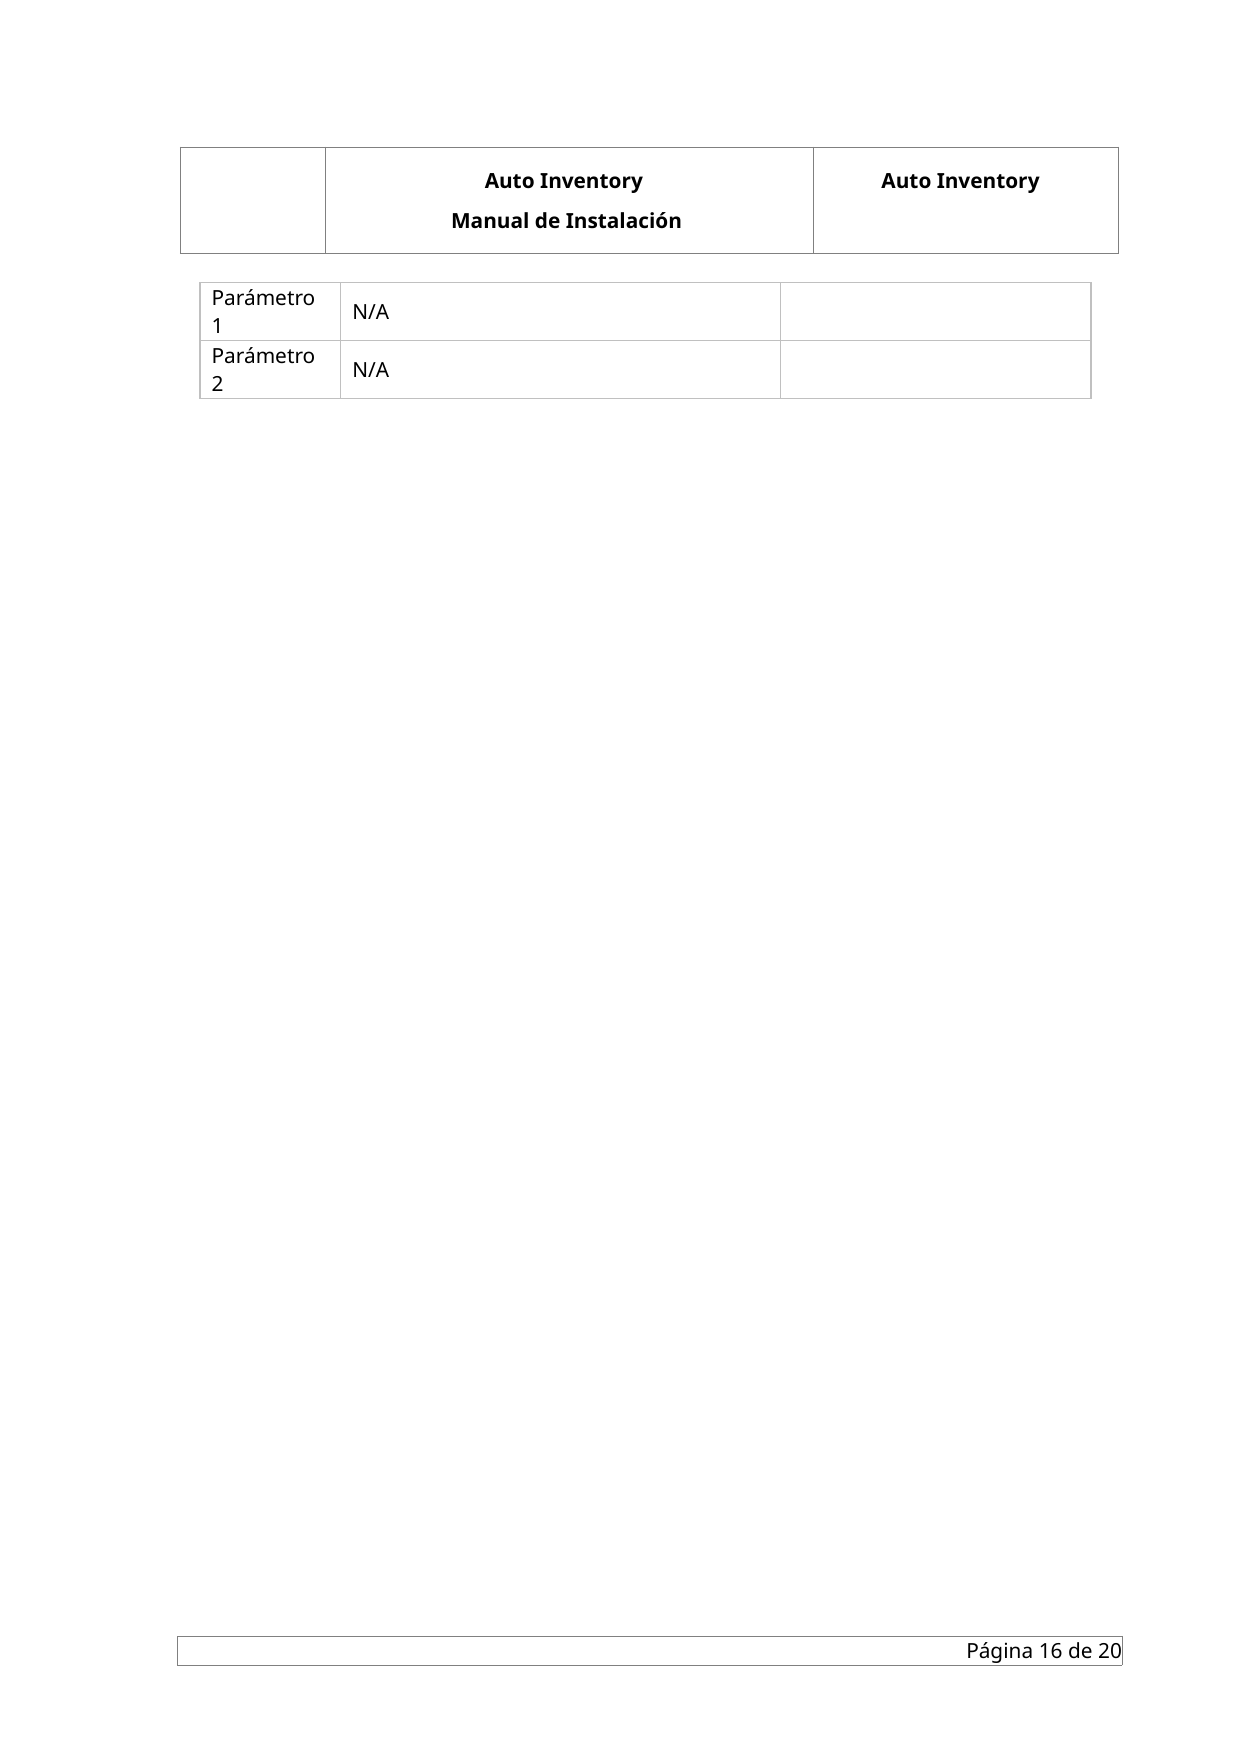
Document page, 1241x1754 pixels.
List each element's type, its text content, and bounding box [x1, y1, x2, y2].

table_cell N/A [341, 341, 780, 398]
table_cell [781, 341, 1090, 398]
table_cell Parámetro 2 [201, 341, 340, 398]
table_cell [781, 283, 1090, 340]
table_cell Parámetro 1 [201, 283, 340, 340]
table_cell N/A [341, 283, 780, 340]
